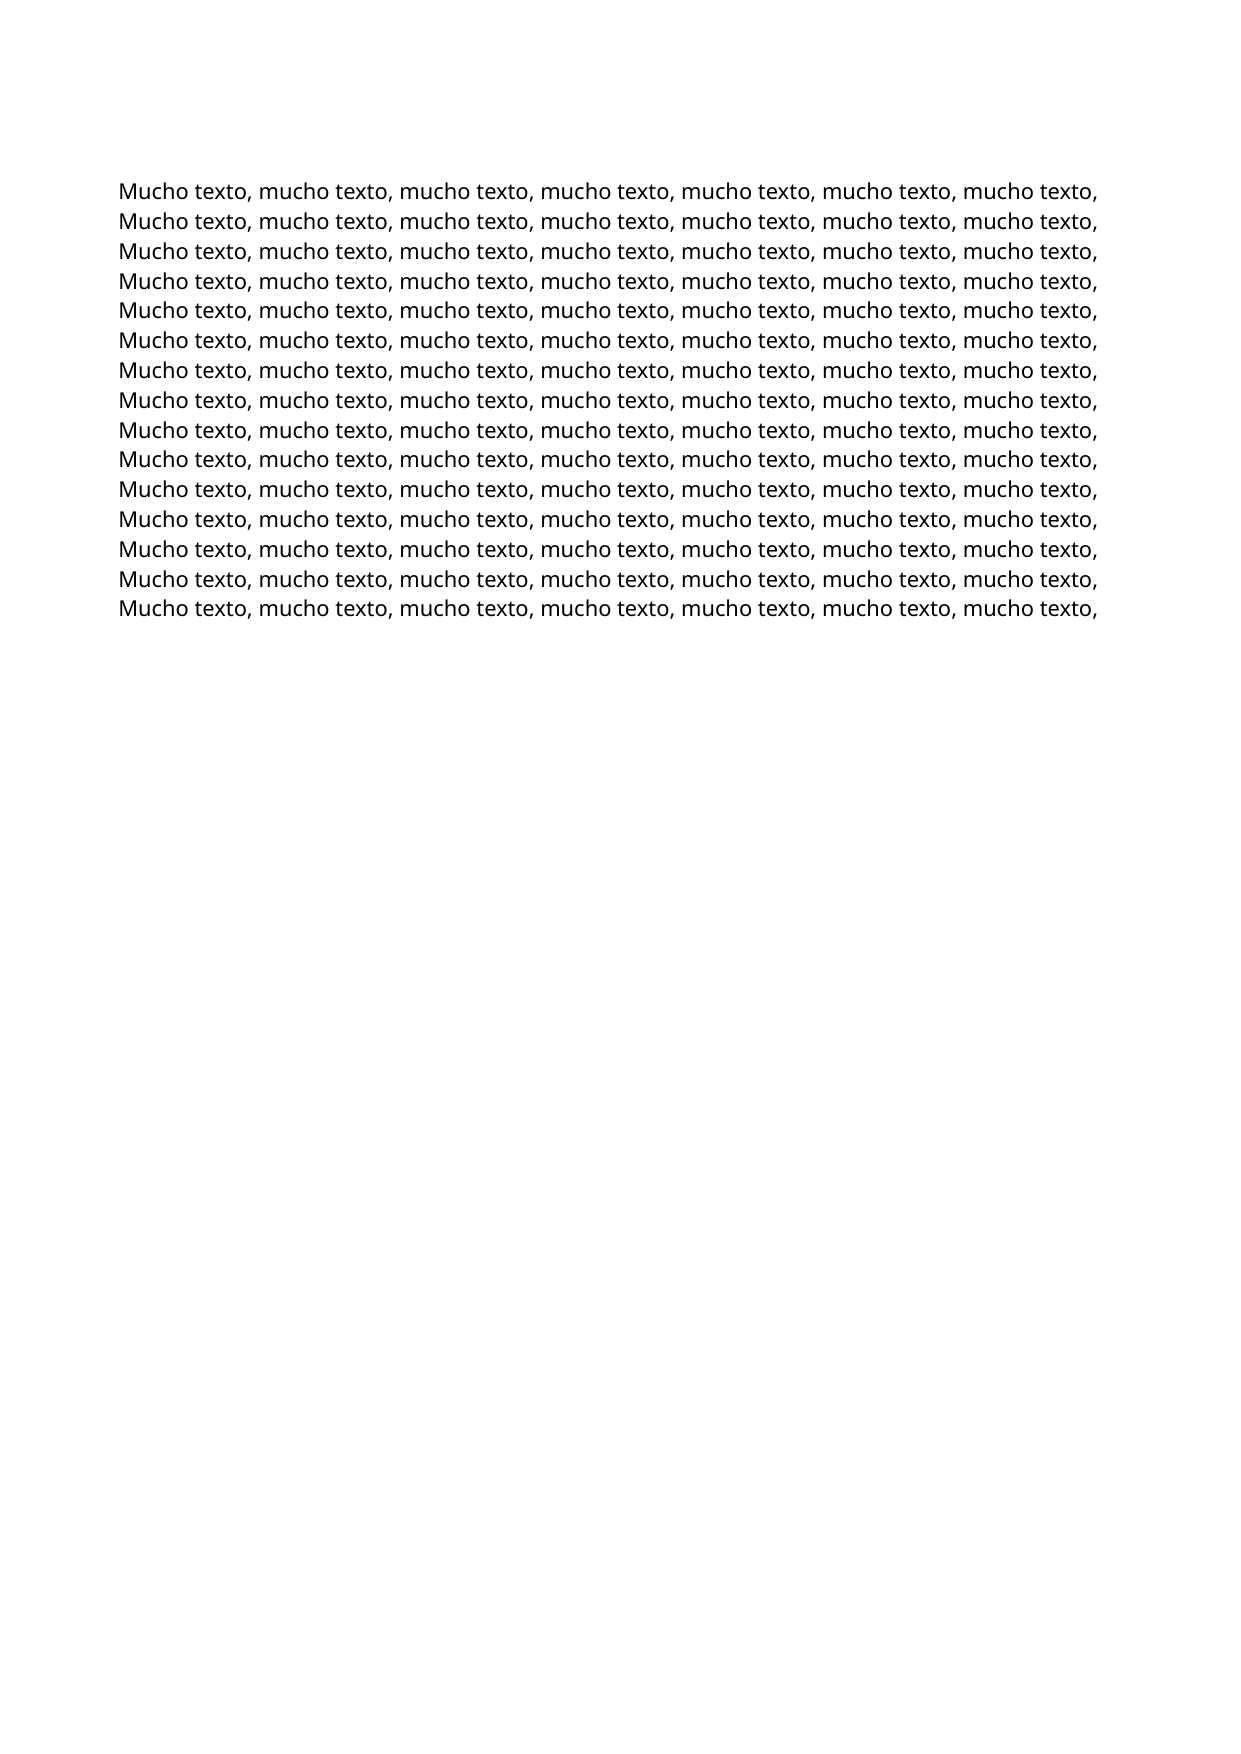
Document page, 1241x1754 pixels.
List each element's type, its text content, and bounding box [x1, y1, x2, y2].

text Mucho texto, mucho texto, mucho texto, mucho texto, mucho texto, mucho texto, mucho texto, Mucho texto, mucho texto, mucho texto, mucho texto, mucho texto, mucho texto, mucho texto, Mucho texto, mucho texto, mucho texto, mucho texto, mucho texto, mucho texto, mucho texto, Mucho texto, mucho texto, mucho texto, mucho texto, mucho texto, mucho texto, mucho texto, Mucho texto, mucho texto, mucho texto, mucho texto, mucho texto, mucho texto, mucho texto, Mucho texto, mucho texto, mucho texto, mucho texto, mucho texto, mucho texto, mucho texto, Mucho texto, mucho texto, mucho texto, mucho texto, mucho texto, mucho texto, mucho texto, Mucho texto, mucho texto, mucho texto, mucho texto, mucho texto, mucho texto, mucho texto, Mucho texto, mucho texto, mucho texto, mucho texto, mucho texto, mucho texto, mucho texto, Mucho texto, mucho texto, mucho texto, mucho texto, mucho texto, mucho texto, mucho texto, Mucho texto, mucho texto, mucho texto, mucho texto, mucho texto, mucho texto, mucho texto, Mucho texto, mucho texto, mucho texto, mucho texto, mucho texto, mucho texto, mucho texto, Mucho texto, mucho texto, mucho texto, mucho texto, mucho texto, mucho texto, mucho texto, Mucho texto, mucho texto, mucho texto, mucho texto, mucho texto, mucho texto, mucho texto, Mucho texto, mucho texto, mucho texto, mucho texto, mucho texto, mucho texto, mucho texto, [118, 176, 1122, 623]
